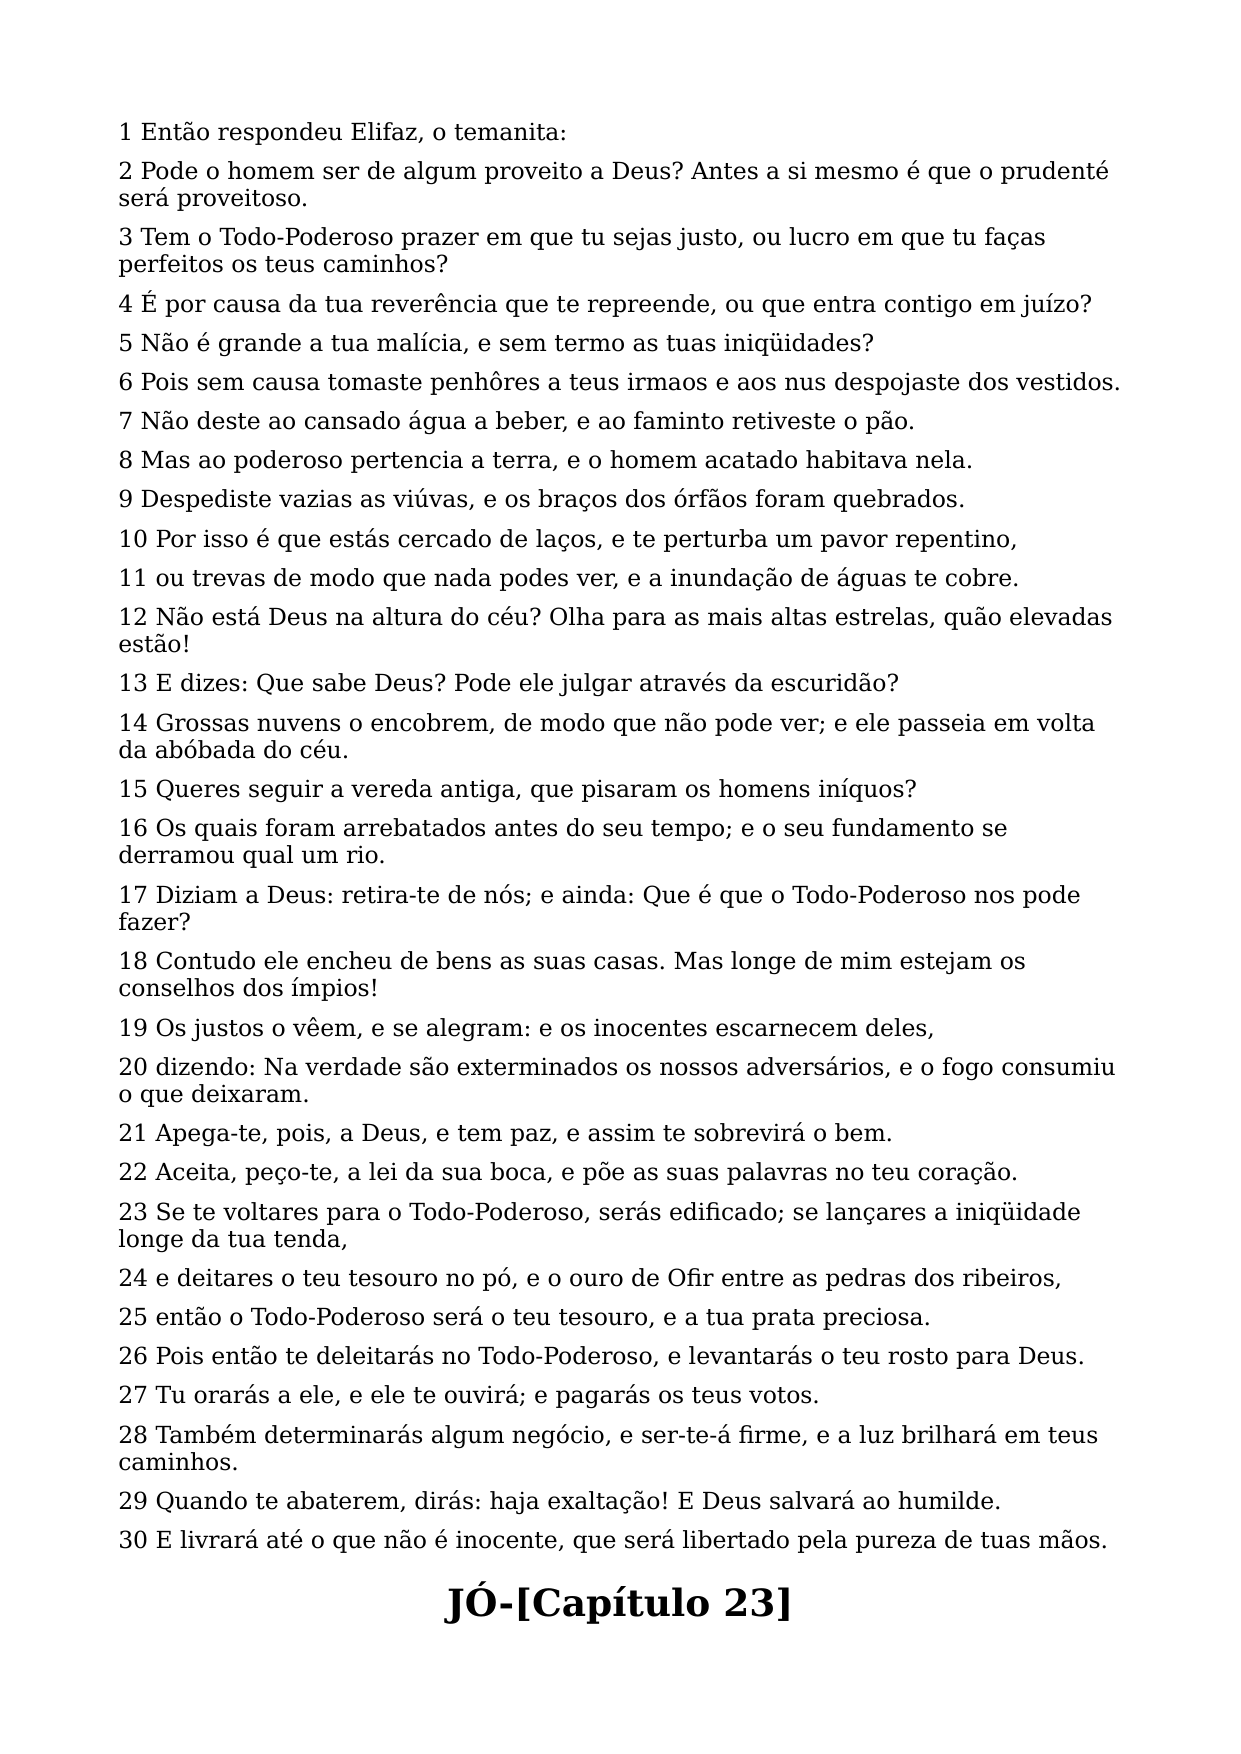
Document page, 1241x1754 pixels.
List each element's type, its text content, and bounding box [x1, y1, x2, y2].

text 20 dizendo: Na verdade são exterminados os nossos adversários, e o fogo consumiu o que deixaram. [118, 1053, 1122, 1108]
text 17 Diziam a Deus: retira-te de nós; e ainda: Que é que o Todo-Poderoso nos pode fazer? [118, 881, 1122, 936]
text 23 Se te voltares para o Todo-Poderoso, serás edificado; se lançares a iniqüidade longe da tua tenda, [118, 1198, 1122, 1253]
text 22 Aceita, peço-te, a lei da sua boca, e põe as suas palavras no teu coração. [118, 1159, 1122, 1186]
text 16 Os quais foram arrebatados antes do seu tempo; e o seu fundamento se derramou qual um rio. [118, 815, 1122, 869]
text 29 Quando te abaterem, dirás: haja exaltação! E Deus salvará ao humilde. [118, 1488, 1122, 1515]
text 30 E livrará até o que não é inocente, que será libertado pela pureza de tuas mãos. [118, 1527, 1122, 1554]
text 13 E dizes: Que sabe Deus? Pode ele julgar através da escuridão? [118, 670, 1122, 697]
text 1 Então respondeu Elifaz, o temanita: [118, 118, 1122, 145]
text 21 Apega-te, pois, a Deus, e tem paz, e assim te sobrevirá o bem. [118, 1120, 1122, 1147]
text 18 Contudo ele encheu de bens as suas casas. Mas longe de mim estejam os conselhos dos ímpios! [118, 948, 1122, 1002]
text 12 Não está Deus na altura do céu? Olha para as mais altas estrelas, quão elevadas estão! [118, 603, 1122, 658]
subtitle JÓ-[Capítulo 23] [118, 1581, 1122, 1625]
text 7 Não deste ao cansado água a beber, e ao faminto retiveste o pão. [118, 408, 1122, 435]
text 14 Grossas nuvens o encobrem, de modo que não pode ver; e ele passeia em volta da abóbada do céu. [118, 709, 1122, 764]
text 2 Pode o homem ser de algum proveito a Deus? Antes a si mesmo é que o prudenté será proveitoso. [118, 157, 1122, 212]
text 10 Por isso é que estás cercado de laços, e te perturba um pavor repentino, [118, 525, 1122, 552]
text 19 Os justos o vêem, e se alegram: e os inocentes escarnecem deles, [118, 1014, 1122, 1041]
text 28 Também determinarás algum negócio, e ser-te-á firme, e a luz brilhará em teus caminhos. [118, 1421, 1122, 1476]
text 5 Não é grande a tua malícia, e sem termo as tuas iniqüidades? [118, 329, 1122, 357]
text 4 É por causa da tua reverência que te repreende, ou que entra contigo em juízo? [118, 290, 1122, 317]
text 8 Mas ao poderoso pertencia a terra, e o homem acatado habitava nela. [118, 447, 1122, 474]
text 6 Pois sem causa tomaste penhôres a teus irmaos e aos nus despojaste dos vestidos. [118, 368, 1122, 396]
text 3 Tem o Todo-Poderoso prazer em que tu sejas justo, ou lucro em que tu faças perfeitos os teus caminhos? [118, 224, 1122, 278]
text 26 Pois então te deleitarás no Todo-Poderoso, e levantarás o teu rosto para Deus. [118, 1343, 1122, 1370]
text 9 Despediste vazias as viúvas, e os braços dos órfãos foram quebrados. [118, 486, 1122, 513]
text 24 e deitares o teu tesouro no pó, e o ouro de Ofir entre as pedras dos ribeiros, [118, 1264, 1122, 1292]
text 11 ou trevas de modo que nada podes ver, e a inundação de águas te cobre. [118, 564, 1122, 592]
text 27 Tu orarás a ele, e ele te ouvirá; e pagarás os teus votos. [118, 1382, 1122, 1409]
text 15 Queres seguir a vereda antiga, que pisaram os homens iníquos? [118, 776, 1122, 803]
text 25 então o Todo-Poderoso será o teu tesouro, e a tua prata preciosa. [118, 1304, 1122, 1331]
